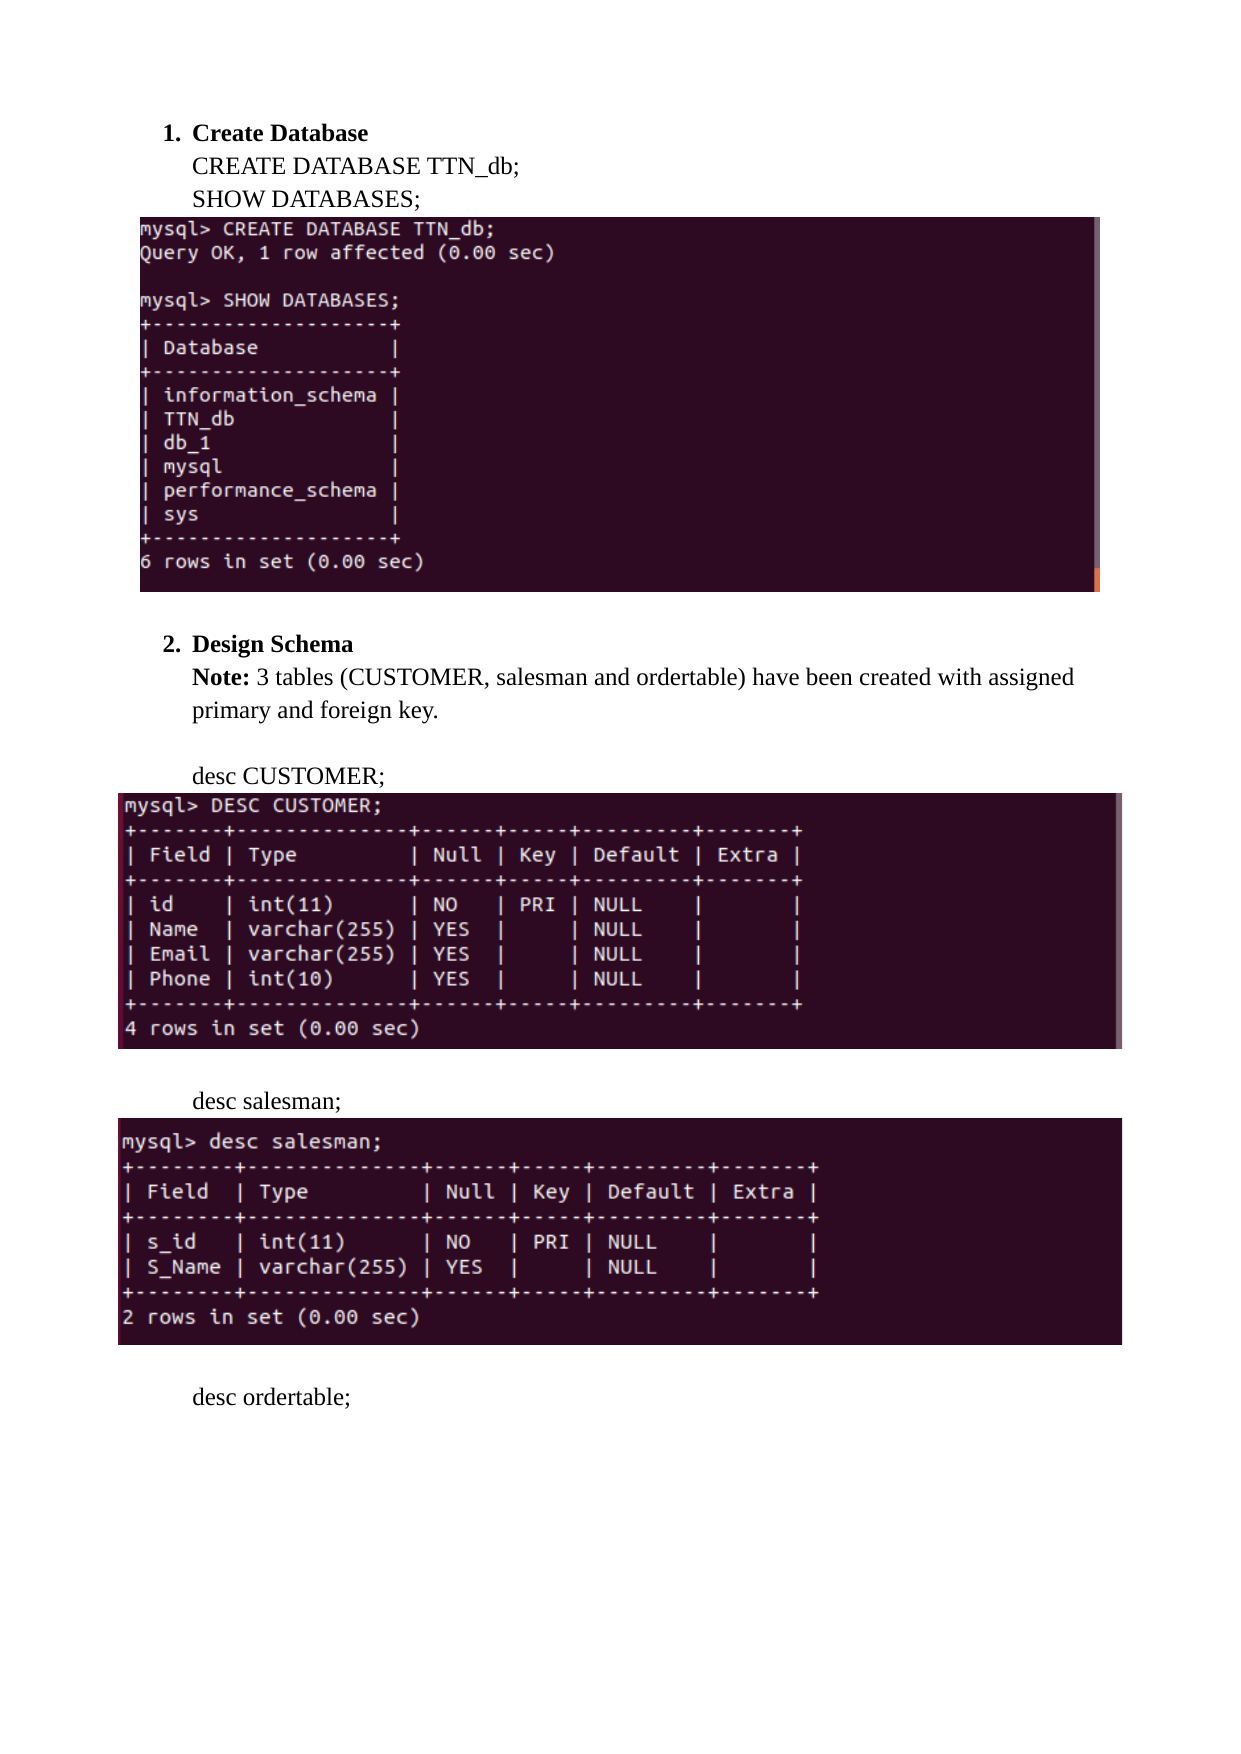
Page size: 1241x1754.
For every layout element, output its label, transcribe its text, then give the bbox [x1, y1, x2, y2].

text desc ordertable; [118, 1382, 1122, 1410]
list CREATE DATABASE TTN_db; [162, 151, 1122, 180]
list Design Schema [162, 629, 1122, 658]
picture [118, 1118, 1123, 1345]
list Note: 3 tables (CUSTOMER, salesman and ordertable) have been created with assigned primary and foreign key. [162, 662, 1122, 724]
list SHOW DATABASES; [162, 184, 1122, 213]
list Create Database [162, 118, 1122, 147]
text desc salesman; [118, 1086, 1122, 1115]
list desc CUSTOMER; [162, 761, 1122, 790]
picture [118, 793, 1123, 1049]
picture [140, 217, 1100, 592]
